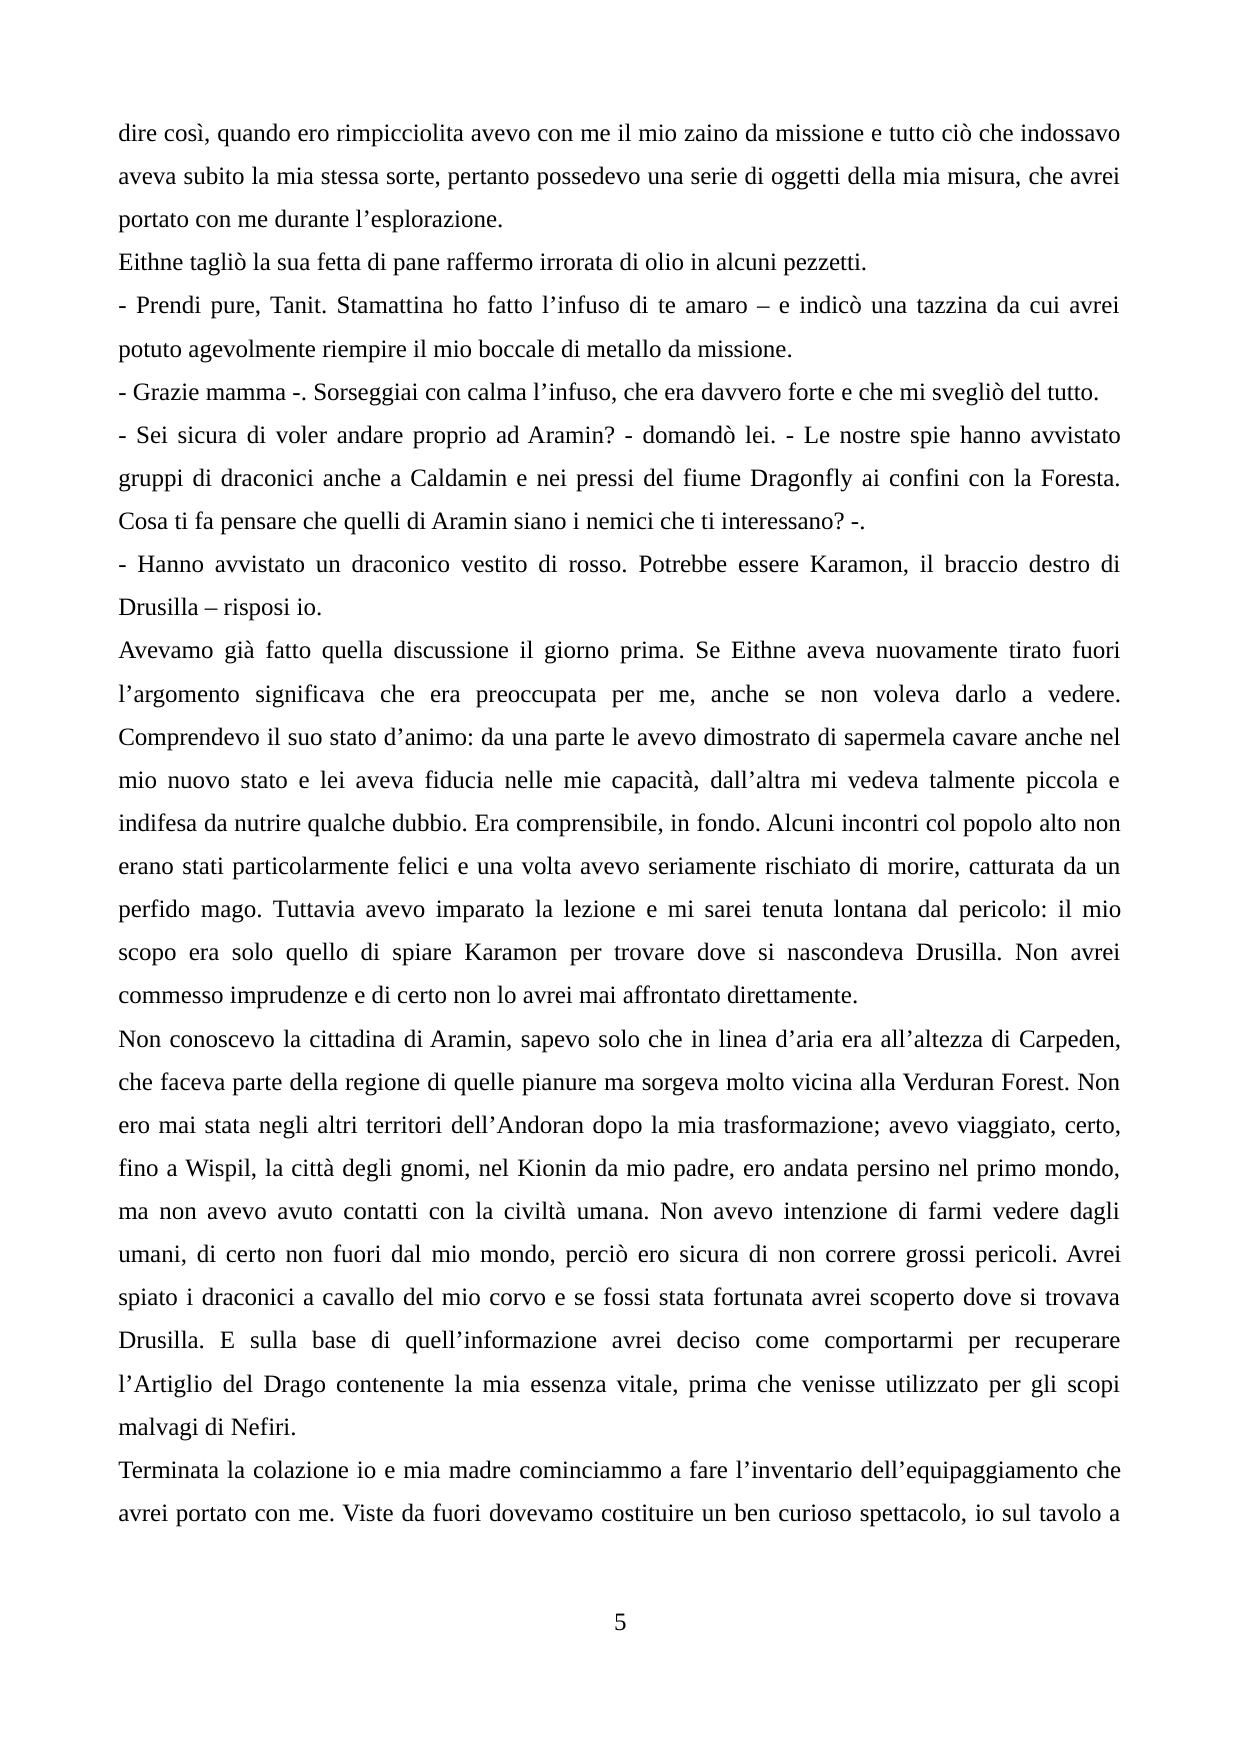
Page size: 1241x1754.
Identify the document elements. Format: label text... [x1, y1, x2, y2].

text - Grazie mamma -. Sorseggiai con calma l’infuso, che era davvero forte e che mi svegliò del tutto. [118, 377, 1122, 406]
text Terminata la colazione io e mia madre cominciammo a fare l’inventario dell’equipaggiamento che avrei portato con me. Viste da fuori dovevamo costituire un ben curioso spettacolo, io sul tavolo a [118, 1455, 1122, 1527]
text dire così, quando ero rimpicciolita avevo con me il mio zaino da missione e tutto ciò che indossavo aveva subito la mia stessa sorte, pertanto possedevo una serie di oggetti della mia misura, che avrei portato con me durante l’esplorazione. [118, 118, 1122, 233]
text Eithne tagliò la sua fetta di pane raffermo irrorata di olio in alcuni pezzetti. [118, 247, 1122, 276]
text - Hanno avvistato un draconico vestito di rosso. Potrebbe essere Karamon, il braccio destro di Drusilla – risposi io. [118, 549, 1122, 621]
text - Prendi pure, Tanit. Stamattina ho fatto l’infuso di te amaro – e indicò una tazzina da cui avrei potuto agevolmente riempire il mio boccale di metallo da missione. [118, 291, 1122, 362]
text Avevamo già fatto quella discussione il giorno prima. Se Eithne aveva nuovamente tirato fuori l’argomento significava che era preoccupata per me, anche se non voleva darlo a vedere. Comprendevo il suo stato d’animo: da una parte le avevo dimostrato di sapermela cavare anche nel mio nuovo stato e lei aveva fiducia nelle mie capacità, dall’altra mi vedeva talmente piccola e indifesa da nutrire qualche dubbio. Era comprensibile, in fondo. Alcuni incontri col popolo alto non erano stati particolarmente felici e una volta avevo seriamente rischiato di morire, catturata da un perfido mago. Tuttavia avevo imparato la lezione e mi sarei tenuta lontana dal pericolo: il mio scopo era solo quello di spiare Karamon per trovare dove si nascondeva Drusilla. Non avrei commesso imprudenze e di certo non lo avrei mai affrontato direttamente. [118, 636, 1122, 1009]
text Non conoscevo la cittadina di Aramin, sapevo solo che in linea d’aria era all’altezza di Carpeden, che faceva parte della regione di quelle pianure ma sorgeva molto vicina alla Verduran Forest. Non ero mai stata negli altri territori dell’Andoran dopo la mia trasformazione; avevo viaggiato, certo, fino a Wispil, la città degli gnomi, nel Kionin da mio padre, ero andata persino nel primo mondo, ma non avevo avuto contatti con la civiltà umana. Non avevo intenzione di farmi vedere dagli umani, di certo non fuori dal mio mondo, perciò ero sicura di non correre grossi pericoli. Avrei spiato i draconici a cavallo del mio corvo e se fossi stata fortunata avrei scoperto dove si trovava Drusilla. E sulla base di quell’informazione avrei deciso come comportarmi per recuperare l’Artiglio del Drago contenente la mia essenza vitale, prima che venisse utilizzato per gli scopi malvagi di Nefiri. [118, 1024, 1122, 1441]
text - Sei sicura di voler andare proprio ad Aramin? - domandò lei. - Le nostre spie hanno avvistato gruppi di draconici anche a Caldamin e nei pressi del fiume Dragonfly ai confini con la Foresta. Cosa ti fa pensare che quelli di Aramin siano i nemici che ti interessano? -. [118, 420, 1122, 535]
